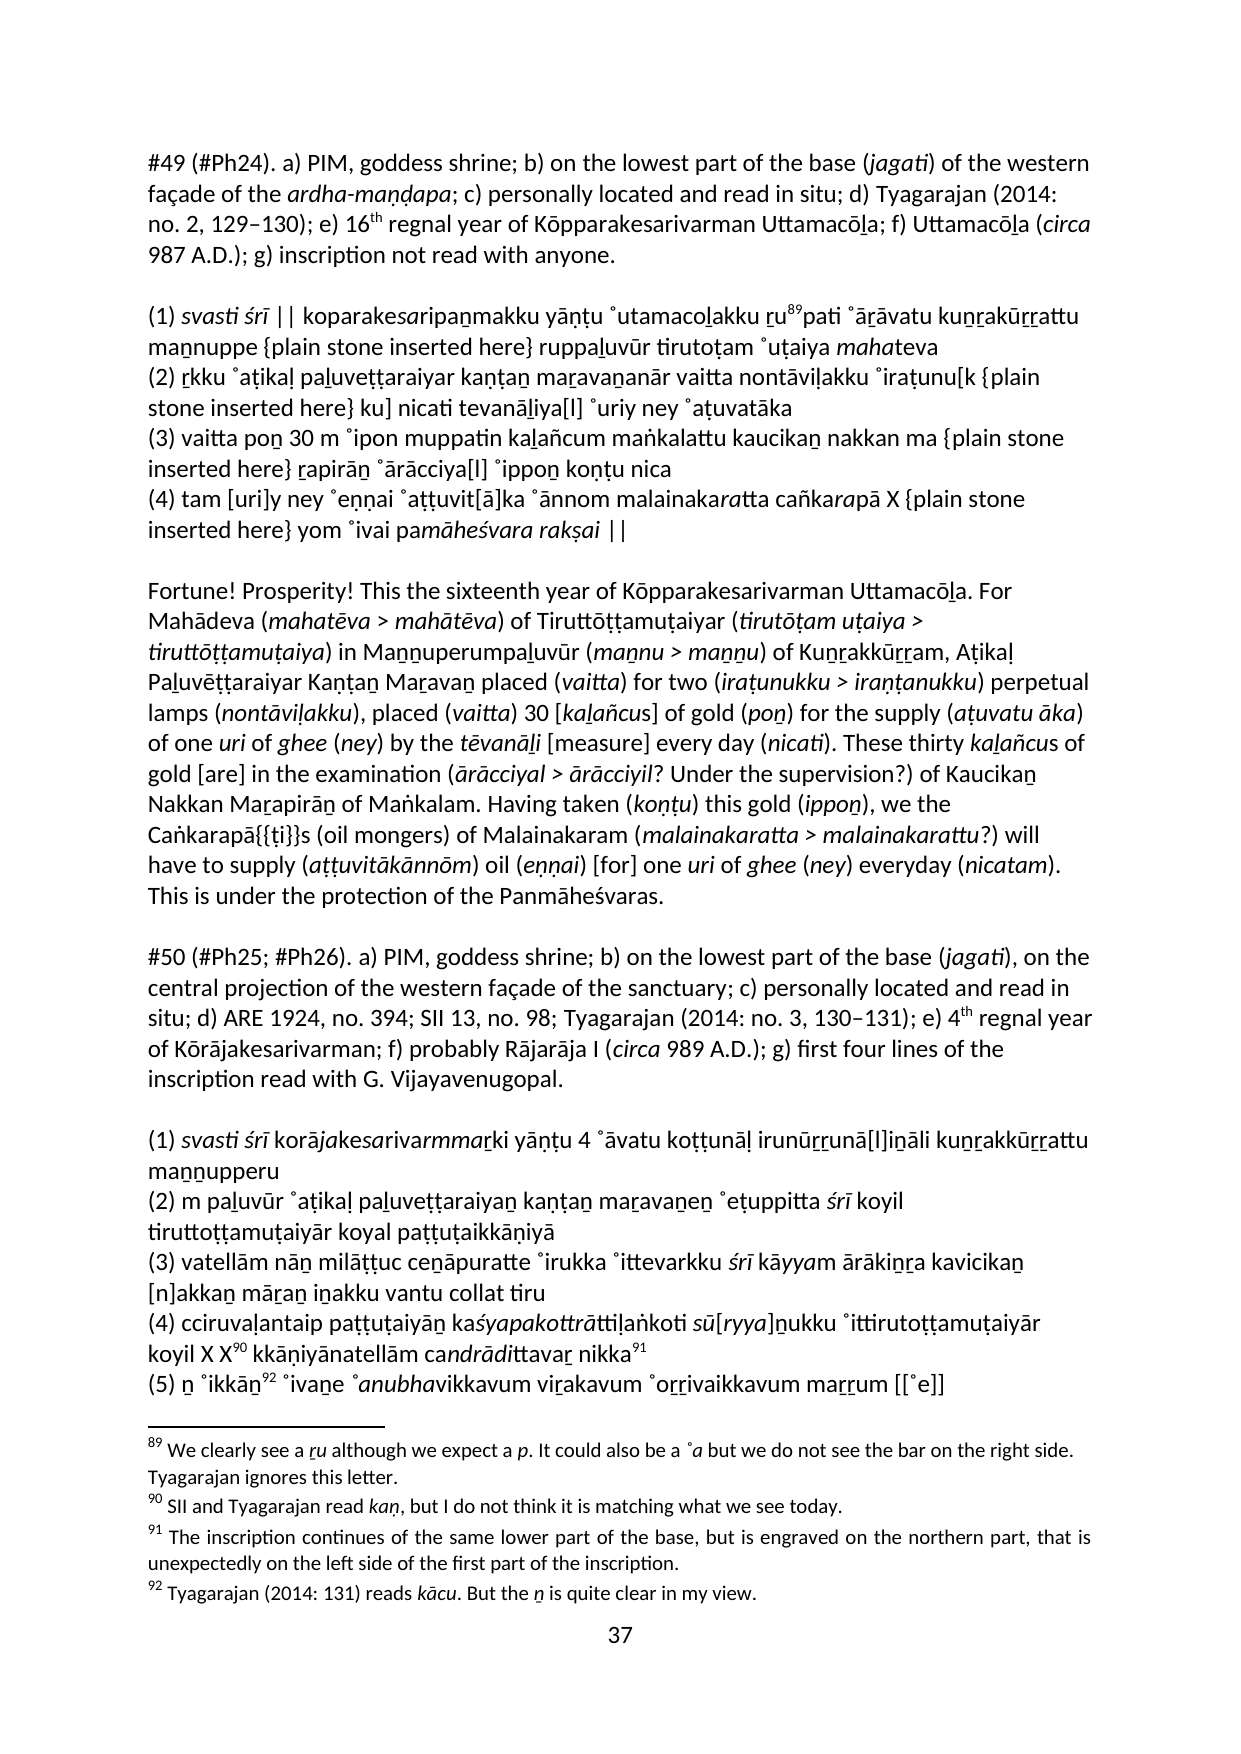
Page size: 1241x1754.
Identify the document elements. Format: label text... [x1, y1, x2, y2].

text #50 (#Ph25; #Ph26). a) PIM, goddess shrine; b) on the lowest part of the base (jagati), on the central projection of the western façade of the sanctuary; c) personally located and read in situ; d) ARE 1924, no. 394; SII 13, no. 98; Tyagarajan (2014: no. 3, 130–131); e) 4th regnal year of Kōrājakesarivarman; f) probably Rājarāja I (circa 989 A.D.); g) first four lines of the inscription read with G. Vijayavenugopal. [148, 941, 1093, 1094]
text #49 (#Ph24). a) PIM, goddess shrine; b) on the lowest part of the base (jagati) of the western façade of the ardha-maṇḍapa; c) personally located and read in situ; d) Tyagarajan (2014: no. 2, 129–130); e) 16th regnal year of Kōpparakesarivarman Uttamacōḻa; f) Uttamacōḻa (circa 987 A.D.); g) inscription not read with anyone. [148, 148, 1093, 270]
text (5) ṉ ˚ikkāṉ ˚ivaṉe ˚anubhavikkavum viṟakavum ˚oṟṟivaikkavum maṟṟum [[˚e]] [148, 1368, 1093, 1399]
text (4) cciruvaḷantaip paṭṭuṭaiyāṉ kaśyapakottrāttiḷaṅkoti sū[ryya]ṉukku ˚ittirutoṭṭamuṭaiyār koyil X X kkāṇiyānatellām candrādittavaṟ nikka [148, 1307, 1093, 1368]
text Tyagarajan (2014: 131) reads kācu. But the ṉ is quite clear in my view. [148, 1576, 1093, 1606]
text The inscription continues of the same lower part of the base, but is engraved on the northern part, that is unexpectedly on the left side of the first part of the inscription. [148, 1520, 1093, 1576]
text (2) ṟkku ˚aṭikaḷ paḻuveṭṭaraiyar kaṇṭaṉ maṟavaṉanār vaitta nontāviḷakku ˚iraṭunu[k {plain stone inserted here} ku] nicati tevanāḻiya[l] ˚uriy ney ˚aṭuvatāka [148, 361, 1093, 422]
text (4) tam [uri]y ney ˚eṇṇai ˚aṭṭuvit[ā]ka ˚ānnom malainakaratta cañkarapā X {plain stone inserted here} yom ˚ivai pamāheśvara rakṣai || [148, 483, 1093, 544]
text (1) svasti śrī || koparakesaripaṉmakku yāṇṭu ˚utamacoḻakku ṟupati ˚āṟāvatu kuṉṟakūṟṟattu maṉnuppe {plain stone inserted here} ruppaḻuvūr tirutoṭam ˚uṭaiya mahateva [148, 300, 1093, 361]
text We clearly see a ṟu although we expect a p. It could also be a ˚a but we do not see the bar on the right side. Tyagarajan ignores this letter. [148, 1433, 1093, 1489]
text Fortune! Prosperity! This the sixteenth year of Kōpparakesarivarman Uttamacōḻa. For Mahādeva (mahatēva > mahātēva) of Tiruttōṭṭamuṭaiyar (tirutōṭam uṭaiya > tiruttōṭṭamuṭaiya) in Maṉṉuperumpaḻuvūr (maṉnu > maṉṉu) of Kuṉṟakkūṟṟam, Aṭikaḷ Paḻuvēṭṭaraiyar Kaṇṭaṉ Maṟavaṉ placed (vaitta) for two (iraṭunukku > iraṇṭanukku) perpetual lamps (nontāviḷakku), placed (vaitta) 30 [kaḻañcus] of gold (poṉ) for the supply (aṭuvatu āka) of one uri of ghee (ney) by the tēvanāḻi [measure] every day (nicati). These thirty kaḻañcus of gold [are] in the examination (ārācciyal > ārācciyil? Under the supervision?) of Kaucikaṉ Nakkan Maṟapirāṉ of Maṅkalam. Having taken (koṇṭu) this gold (ippoṉ), we the Caṅkarapā{{ṭi}}s (oil mongers) of Malainakaram (malainakaratta > malainakarattu?) will have to supply (aṭṭuvitākānnōm) oil (eṇṇai) [for] one uri of ghee (ney) everyday (nicatam). This is under the protection of the Panmāheśvaras. [148, 575, 1093, 911]
text (3) vatellām nāṉ milāṭṭuc ceṉāpuratte ˚irukka ˚ittevarkku śrī kāyyam ārākiṉṟa kavicikaṉ [n]akkaṉ māṟaṉ iṉakku vantu collat tiru [148, 1246, 1093, 1307]
text SII and Tyagarajan read kaṇ, but I do not think it is matching what we see today. [148, 1489, 1093, 1520]
text (3) vaitta poṉ 30 m ˚ipon muppatin kaḻañcum maṅkalattu kaucikaṉ nakkan ma {plain stone inserted here} ṟapirāṉ ˚ārācciya[l] ˚ippoṉ koṇṭu nica [148, 422, 1093, 483]
text (2) m paḻuvūr ˚aṭikaḷ paḻuveṭṭaraiyaṉ kaṇṭaṉ maṟavaṉeṉ ˚eṭuppitta śrī koyil tiruttoṭṭamuṭaiyār koyal paṭṭuṭaikkāṇiyā [148, 1185, 1093, 1246]
text (1) svasti śrī korājakesarivarmmaṟki yāṇṭu 4 ˚āvatu koṭṭunāḷ irunūṟṟunā[l]iṉāli kuṉṟakkūṟṟattu maṉṉupperu [148, 1124, 1093, 1185]
